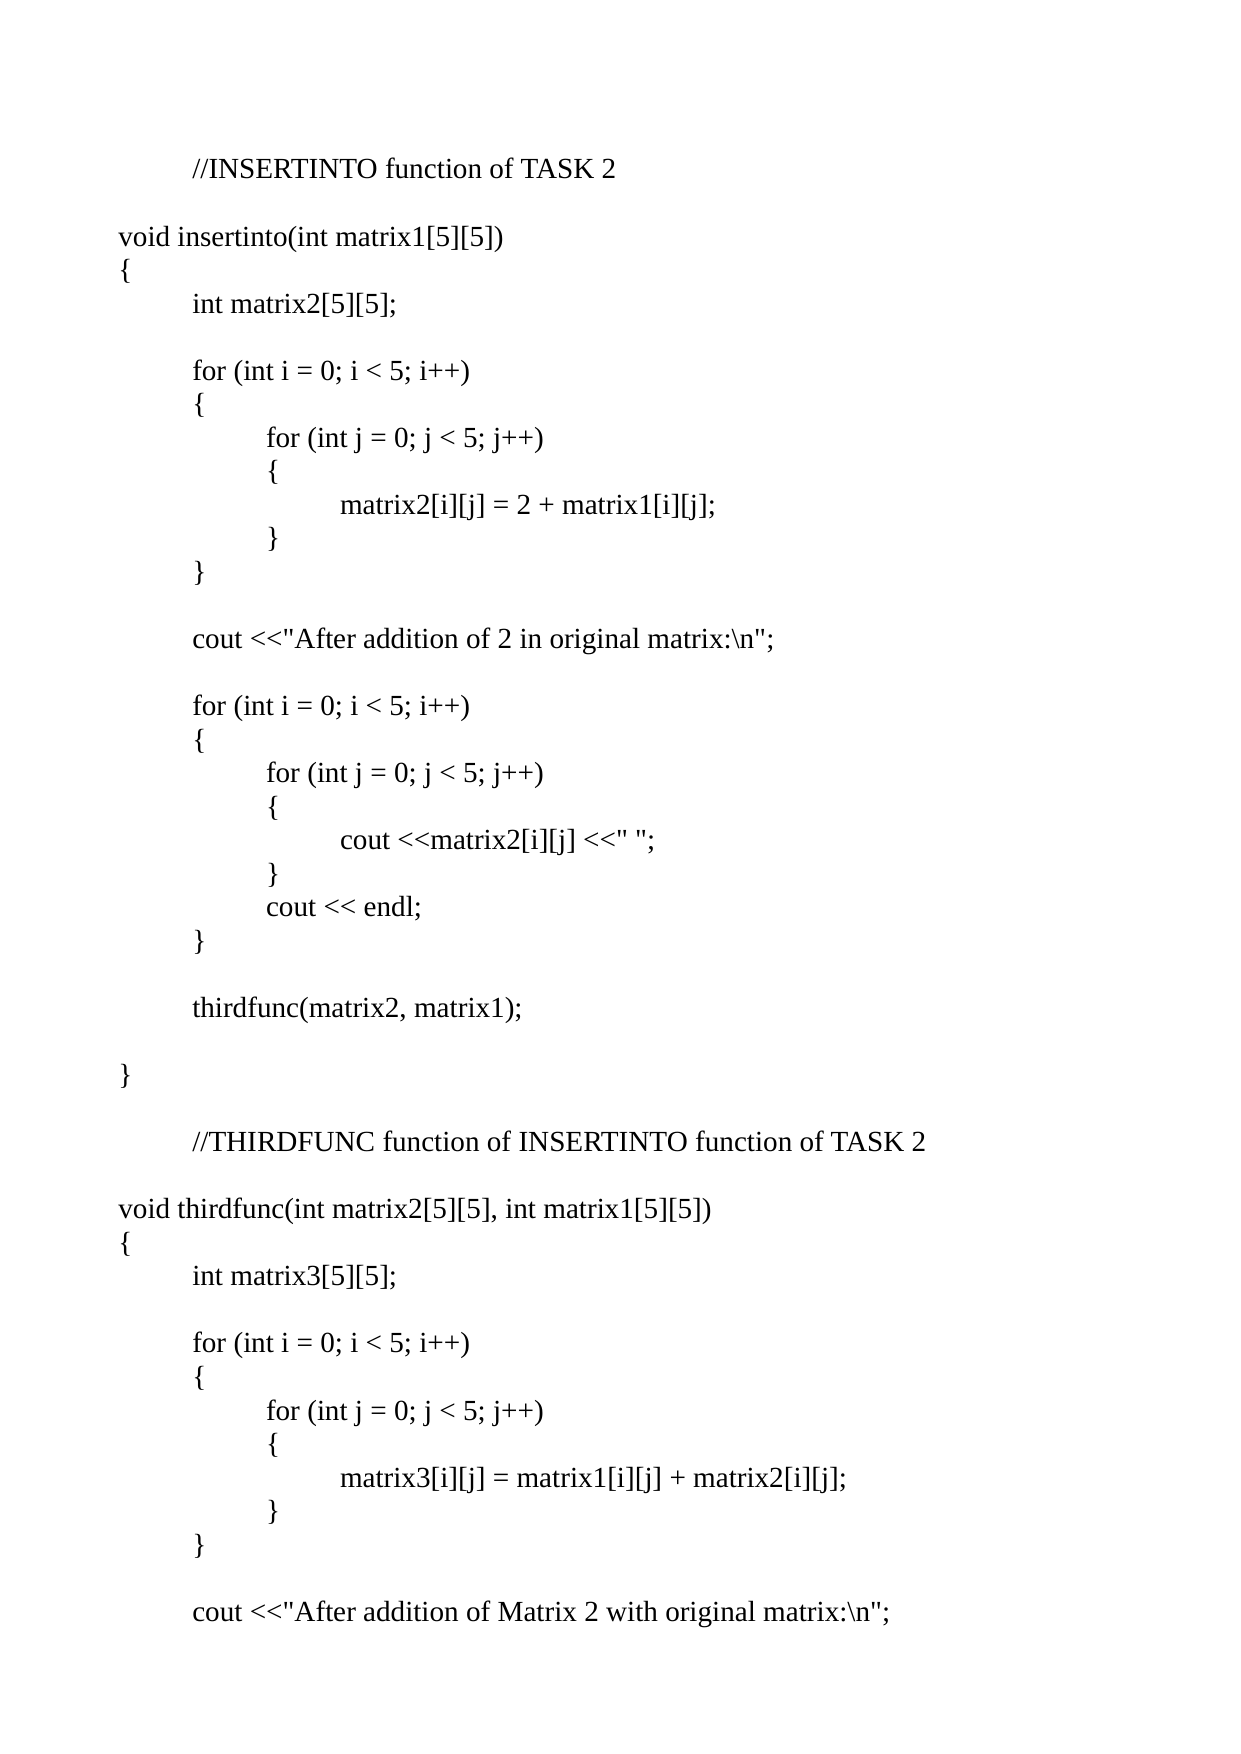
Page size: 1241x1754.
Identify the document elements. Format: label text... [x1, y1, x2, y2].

text } [118, 1057, 1122, 1091]
text { [118, 1359, 1122, 1393]
text void thirdfunc(int matrix2[5][5], int matrix1[5][5]) [118, 1191, 1122, 1225]
text } [118, 923, 1122, 957]
text { [118, 789, 1122, 822]
text { [118, 1225, 1122, 1258]
text for (int i = 0; i < 5; i++) [118, 353, 1122, 386]
text { [118, 252, 1122, 286]
text cout <<"After addition of 2 in original matrix:\n"; [118, 621, 1122, 655]
text } [118, 1527, 1122, 1560]
text //INSERTINTO function of TASK 2 [118, 152, 1122, 185]
text cout <<"After addition of Matrix 2 with original matrix:\n"; [118, 1594, 1122, 1627]
text for (int j = 0; j < 5; j++) [118, 420, 1122, 453]
text { [118, 1426, 1122, 1460]
text { [118, 386, 1122, 420]
text } [118, 1493, 1122, 1527]
text for (int i = 0; i < 5; i++) [118, 688, 1122, 722]
text { [118, 453, 1122, 487]
text cout <<matrix2[i][j] <<" "; [118, 822, 1122, 856]
text //THIRDFUNC function of INSERTINTO function of TASK 2 [118, 1124, 1122, 1158]
text for (int i = 0; i < 5; i++) [118, 1326, 1122, 1359]
text for (int j = 0; j < 5; j++) [118, 1393, 1122, 1426]
text matrix3[i][j] = matrix1[i][j] + matrix2[i][j]; [118, 1460, 1122, 1493]
text int matrix2[5][5]; [118, 286, 1122, 319]
text int matrix3[5][5]; [118, 1258, 1122, 1292]
text } [118, 521, 1122, 554]
text } [118, 554, 1122, 588]
text void insertinto(int matrix1[5][5]) [118, 219, 1122, 252]
text matrix2[i][j] = 2 + matrix1[i][j]; [118, 487, 1122, 521]
text for (int j = 0; j < 5; j++) [118, 755, 1122, 789]
text thirdfunc(matrix2, matrix1); [118, 990, 1122, 1024]
text } [118, 856, 1122, 889]
text { [118, 722, 1122, 755]
text cout << endl; [118, 889, 1122, 923]
